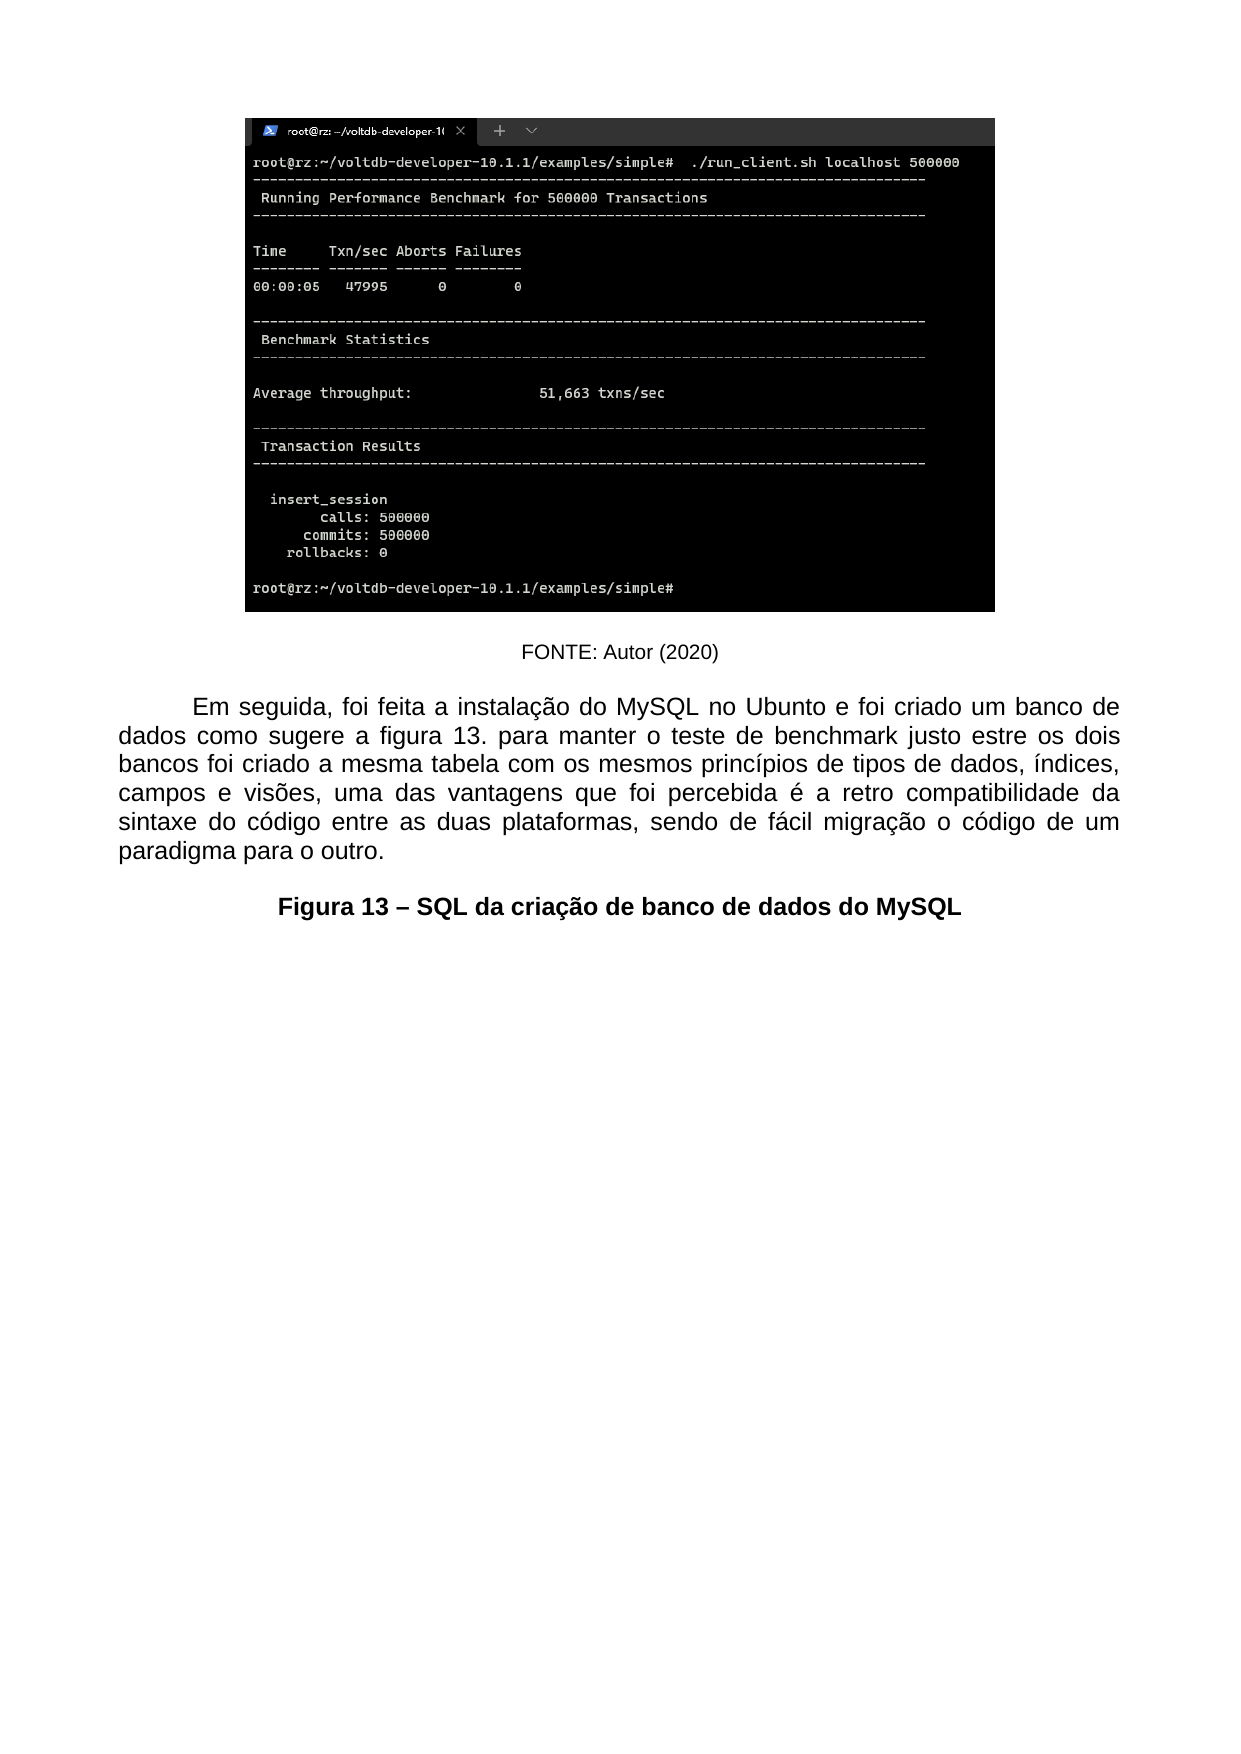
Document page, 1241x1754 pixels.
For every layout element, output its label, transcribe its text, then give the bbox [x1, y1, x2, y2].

text Em seguida, foi feita a instalação do MySQL no Ubunto e foi criado um banco de dados como sugere a figura 13. para manter o teste de benchmark justo estre os dois bancos foi criado a mesma tabela com os mesmos princípios de tipos de dados, índices, campos e visões, uma das vantagens que foi percebida é a retro compatibilidade da sintaxe do código entre as duas plataformas, sendo de fácil migração o código de um paradigma para o outro. [118, 692, 1122, 864]
text FONTE: Autor (2020) [118, 640, 1122, 664]
text Figura 13 – SQL da criação de banco de dados do MySQL [118, 892, 1122, 921]
